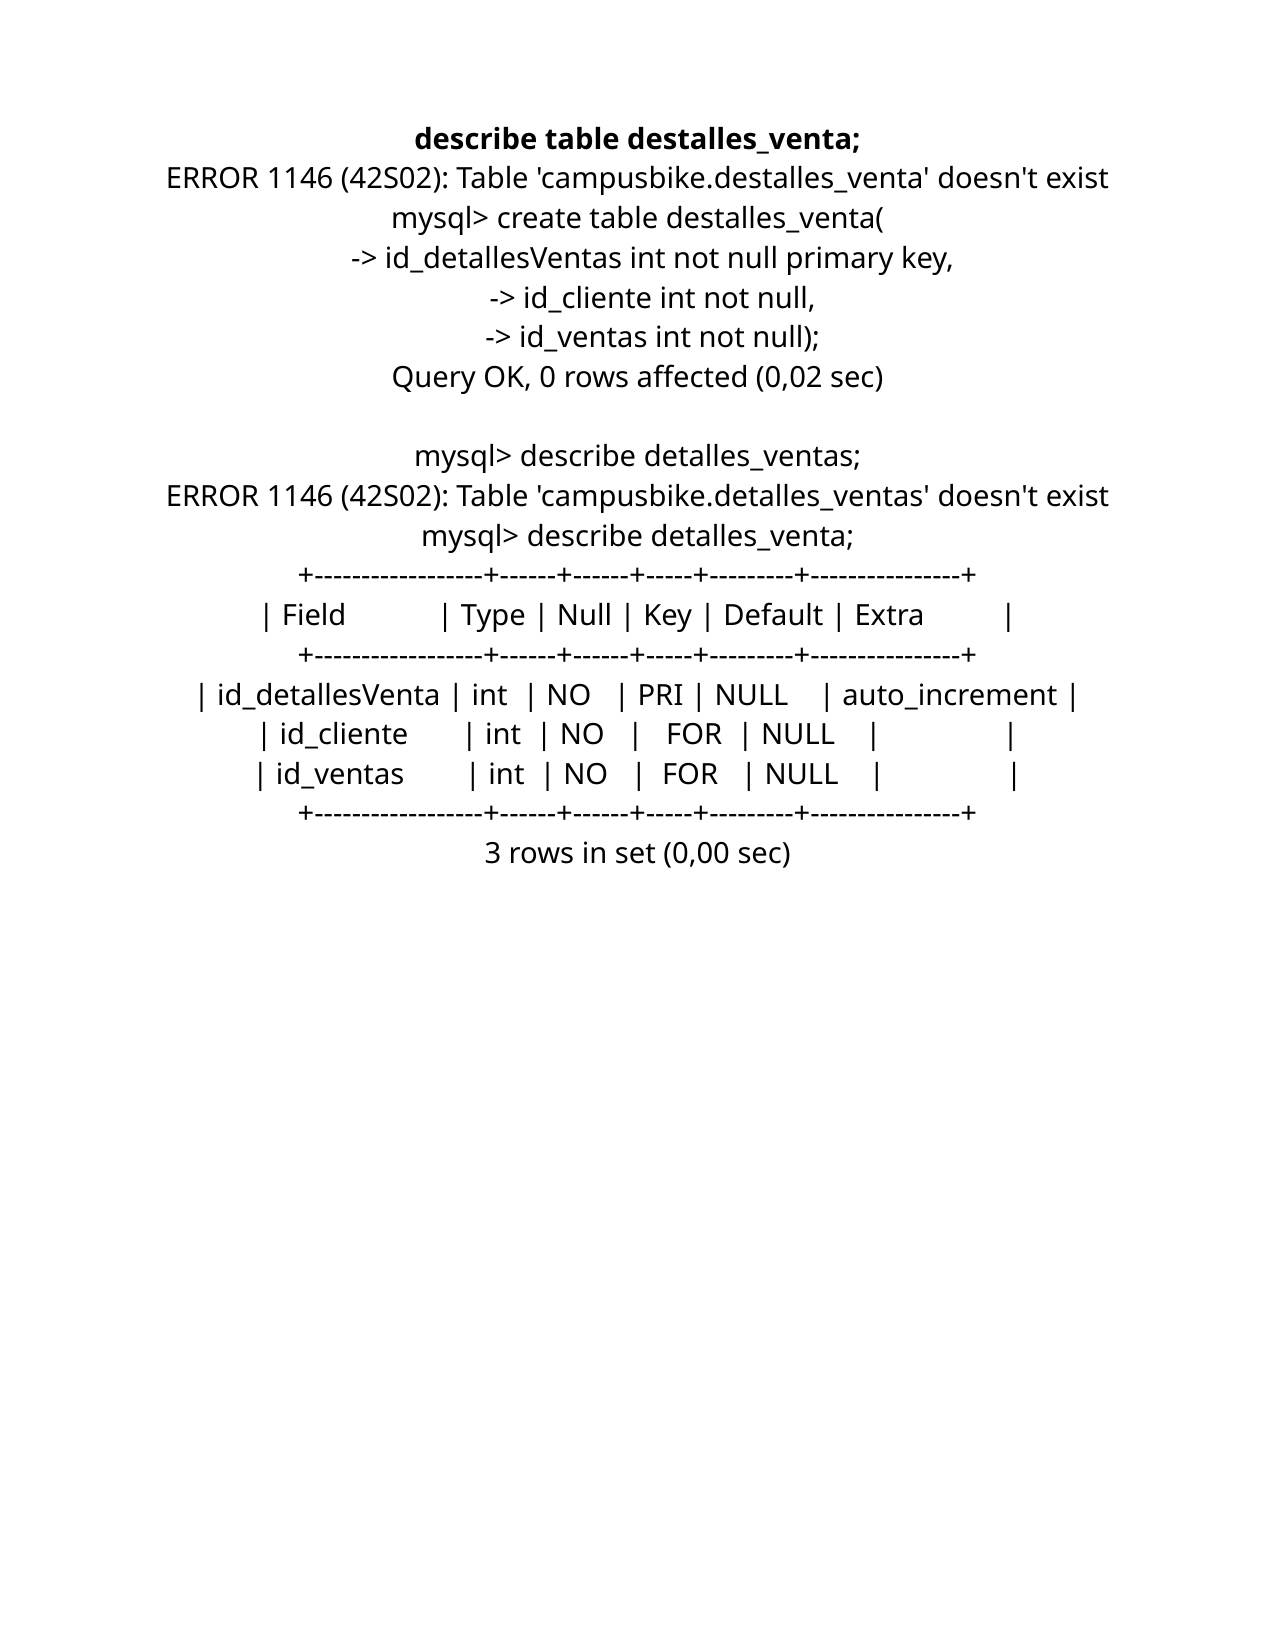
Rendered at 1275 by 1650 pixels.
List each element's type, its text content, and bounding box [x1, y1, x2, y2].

text describe table destalles_venta; [118, 118, 1157, 158]
text mysql> describe detalles_ventas; [118, 436, 1157, 475]
text mysql> describe detalles_venta; [118, 515, 1157, 555]
text ERROR 1146 (42S02): Table 'campusbike.detalles_ventas' doesn't exist [118, 475, 1157, 515]
text | id_cliente | int | NO | FOR | NULL | | [118, 713, 1157, 753]
text -> id_detallesVentas int not null primary key, [118, 237, 1157, 277]
text | id_detallesVenta | int | NO | PRI | NULL | auto_increment | [118, 674, 1157, 713]
text mysql> create table destalles_venta( [118, 197, 1157, 237]
text | Field | Type | Null | Key | Default | Extra | [118, 594, 1157, 634]
text +------------------+------+------+-----+---------+----------------+ [118, 555, 1157, 594]
text ERROR 1146 (42S02): Table 'campusbike.destalles_venta' doesn't exist [118, 158, 1157, 197]
text Query OK, 0 rows affected (0,02 sec) [118, 356, 1157, 396]
text +------------------+------+------+-----+---------+----------------+ [118, 634, 1157, 674]
text -> id_cliente int not null, [118, 277, 1157, 317]
text +------------------+------+------+-----+---------+----------------+ [118, 793, 1157, 832]
text 3 rows in set (0,00 sec) [118, 832, 1157, 872]
text -> id_ventas int not null); [118, 317, 1157, 356]
text | id_ventas | int | NO | FOR | NULL | | [118, 753, 1157, 793]
